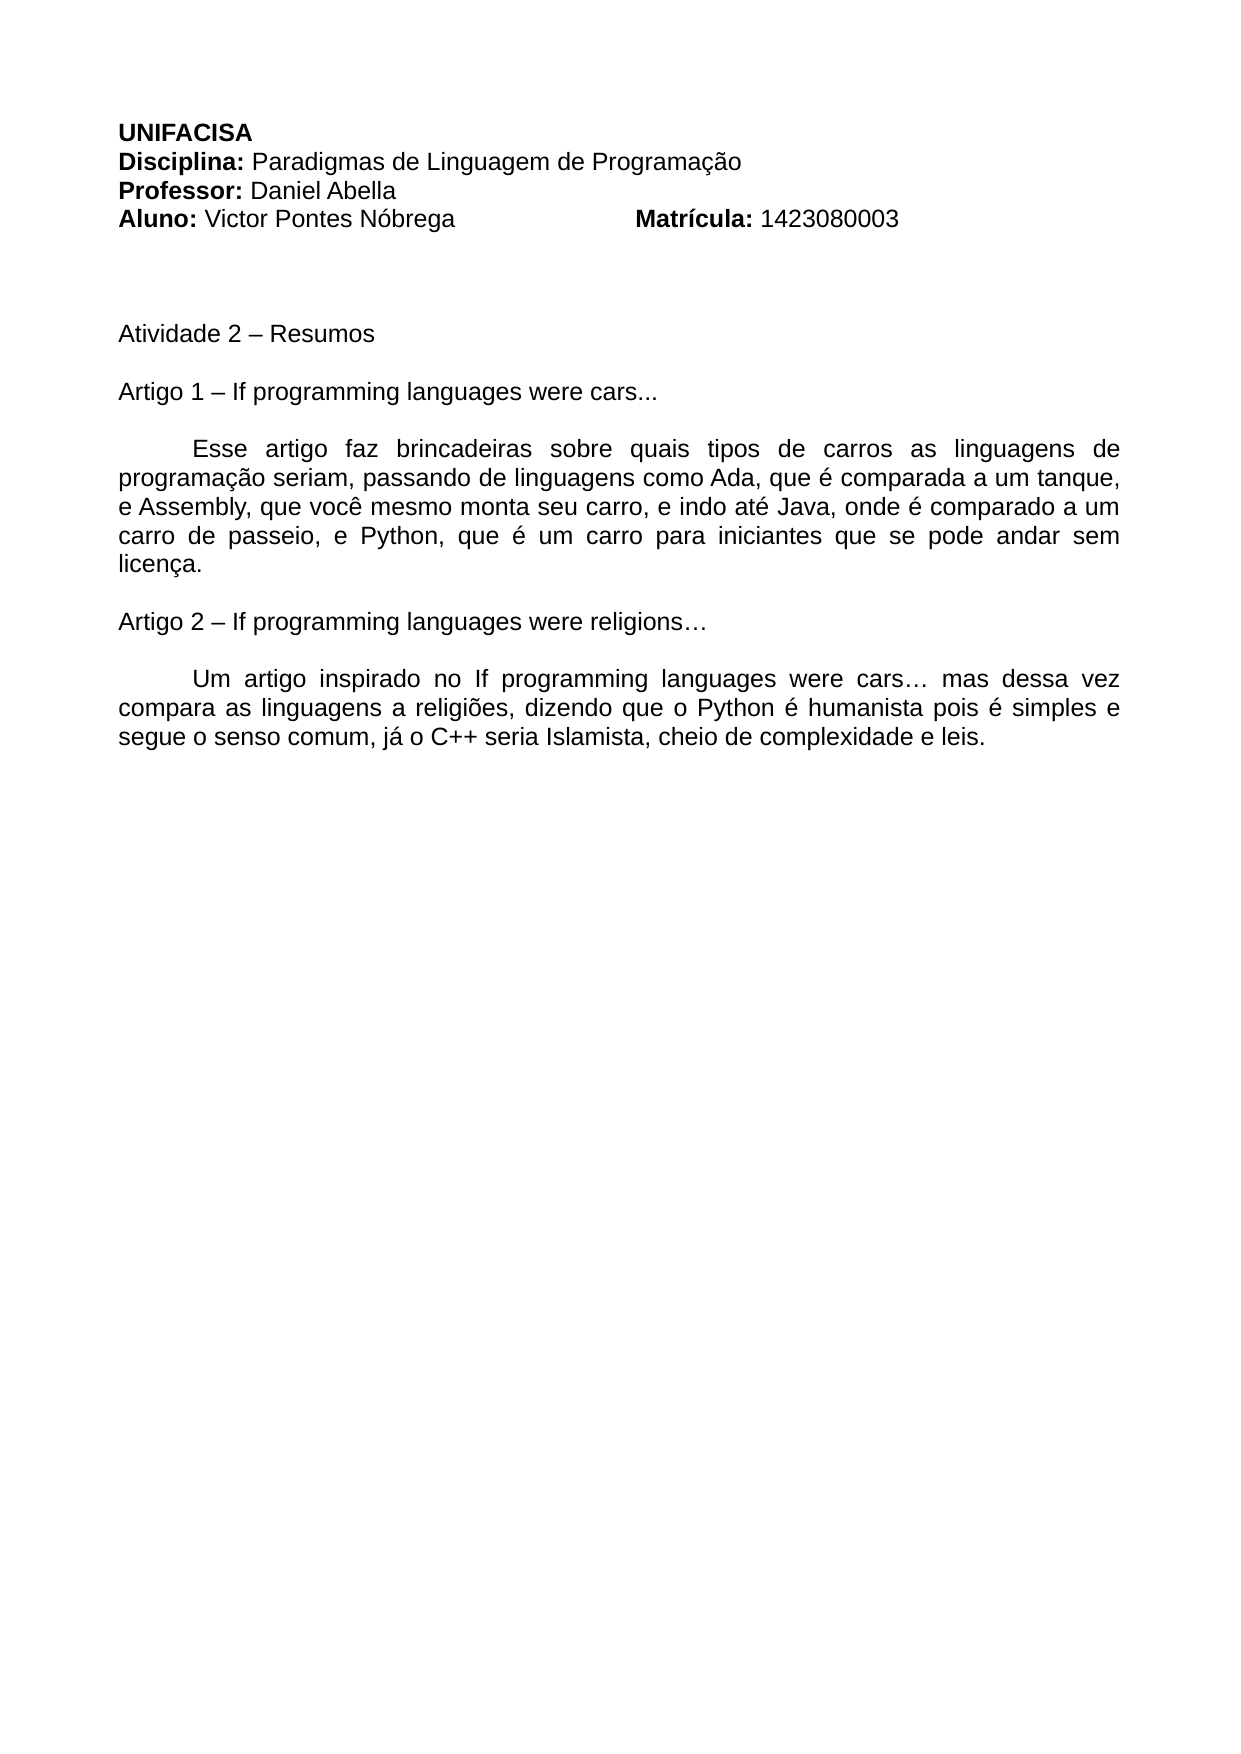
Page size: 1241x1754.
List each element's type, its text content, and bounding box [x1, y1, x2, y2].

text Disciplina: Paradigmas de Linguagem de Programação [118, 147, 1122, 176]
text Artigo 1 – If programming languages were cars... [118, 377, 1122, 406]
text UNIFACISA [118, 118, 1122, 147]
text Um artigo inspirado no If programming languages were cars… mas dessa vez compara as linguagens a religiões, dizendo que o Python é humanista pois é simples e segue o senso comum, já o C++ seria Islamista, cheio de complexidade e leis. [118, 664, 1122, 751]
text Aluno: Victor Pontes Nóbrega Matrícula: 1423080003 [118, 204, 1122, 233]
text Artigo 2 – If programming languages were religions… [118, 607, 1122, 636]
text Atividade 2 – Resumos [118, 319, 1122, 348]
text Esse artigo faz brincadeiras sobre quais tipos de carros as linguagens de programação seriam, passando de linguagens como Ada, que é comparada a um tanque, e Assembly, que você mesmo monta seu carro, e indo até Java, onde é comparado a um carro de passeio, e Python, que é um carro para iniciantes que se pode andar sem licença. [118, 434, 1122, 578]
text Professor: Daniel Abella [118, 176, 1122, 204]
